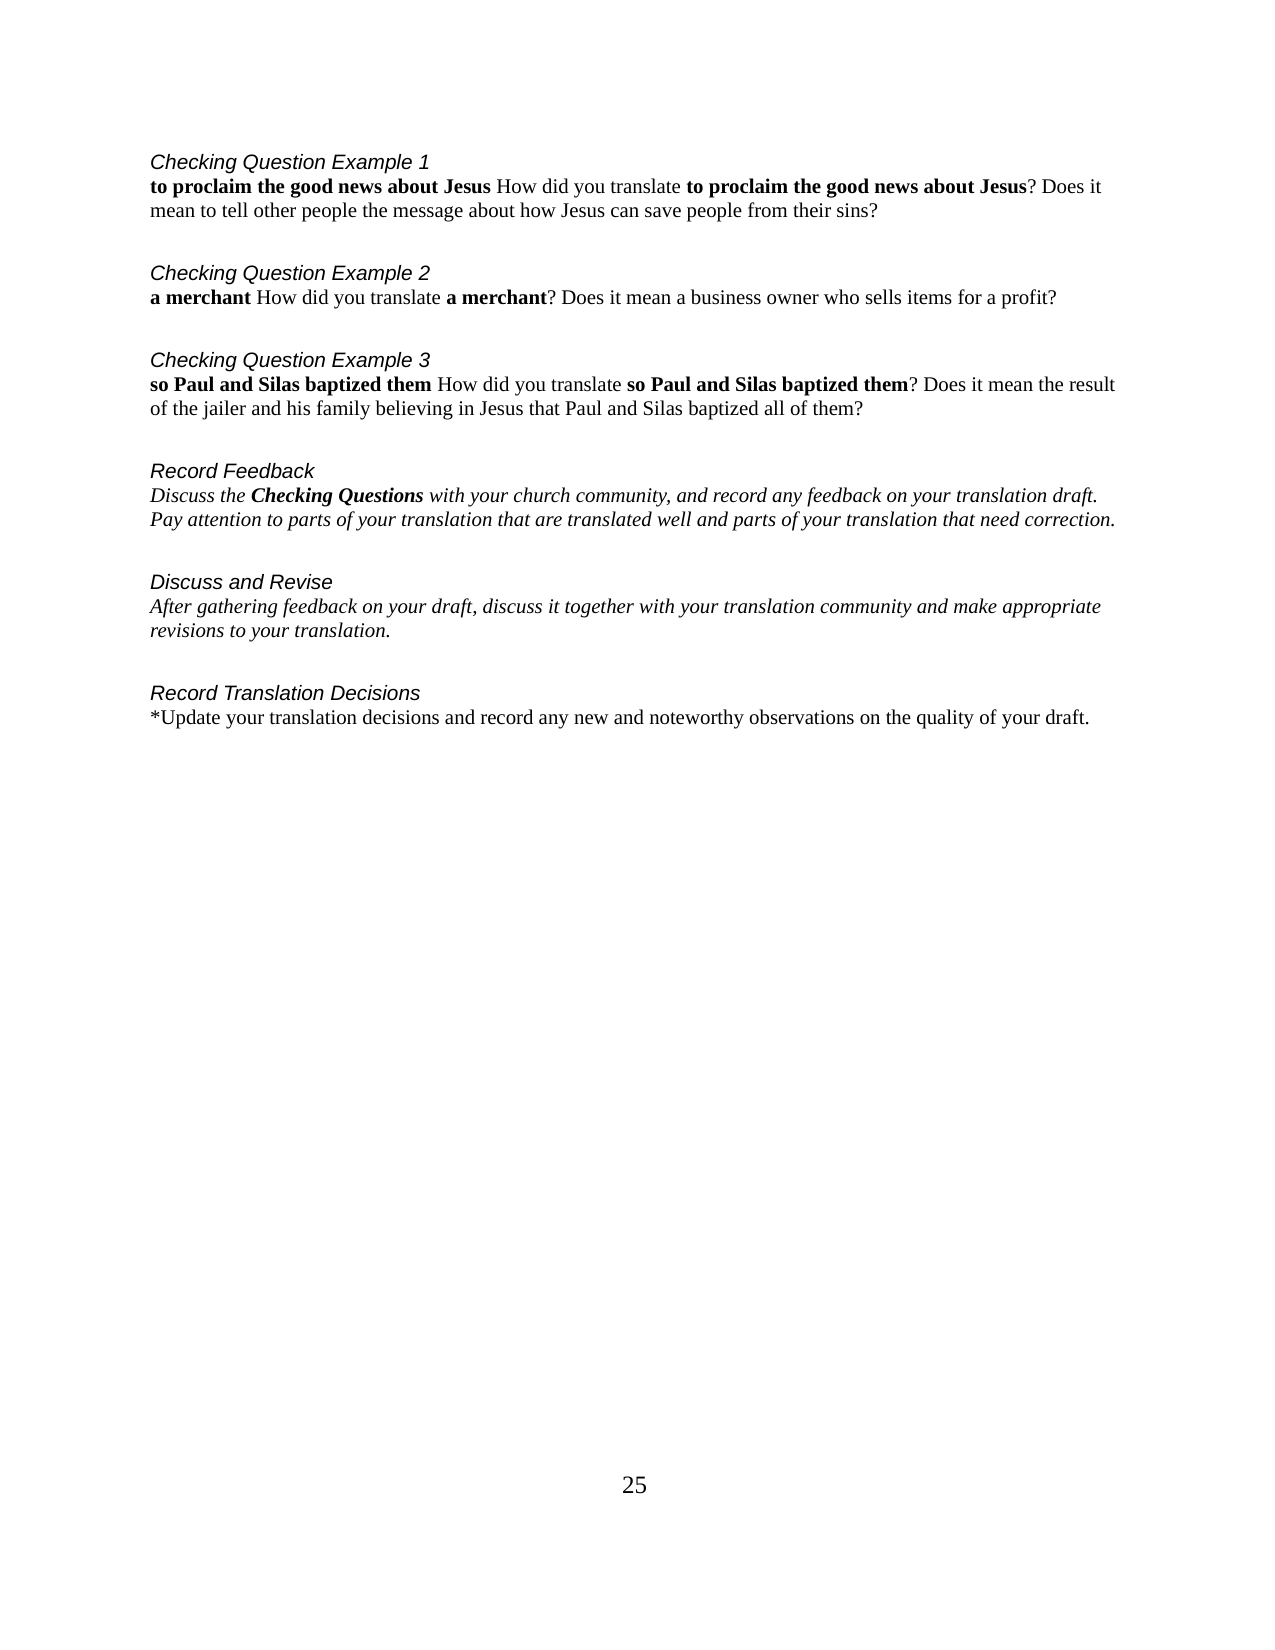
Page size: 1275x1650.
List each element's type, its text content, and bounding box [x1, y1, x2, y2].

subtitle Checking Question Example 2 [150, 261, 1125, 285]
text *Update your translation decisions and record any new and noteworthy observations on the quality of your draft. [150, 705, 1125, 729]
subtitle Discuss and Revise [150, 570, 1125, 594]
subtitle Checking Question Example 3 [150, 348, 1125, 372]
subtitle Record Translation Decisions [150, 681, 1125, 705]
text to proclaim the good news about Jesus How did you translate to proclaim the good news about Jesus? Does it mean to tell other people the message about how Jesus can save people from their sins? [150, 174, 1125, 222]
text Discuss the Checking Questions with your church community, and record any feedback on your translation draft. Pay attention to parts of your translation that are translated well and parts of your translation that need correction. [150, 483, 1125, 531]
text a merchant How did you translate a merchant? Does it mean a business owner who sells items for a profit? [150, 285, 1125, 309]
text so Paul and Silas baptized them How did you translate so Paul and Silas baptized them? Does it mean the result of the jailer and his family believing in Jesus that Paul and Silas baptized all of them? [150, 372, 1125, 420]
subtitle Record Feedback [150, 459, 1125, 483]
subtitle Checking Question Example 1 [150, 150, 1125, 174]
text After gathering feedback on your draft, discuss it together with your translation community and make appropriate revisions to your translation. [150, 594, 1125, 642]
